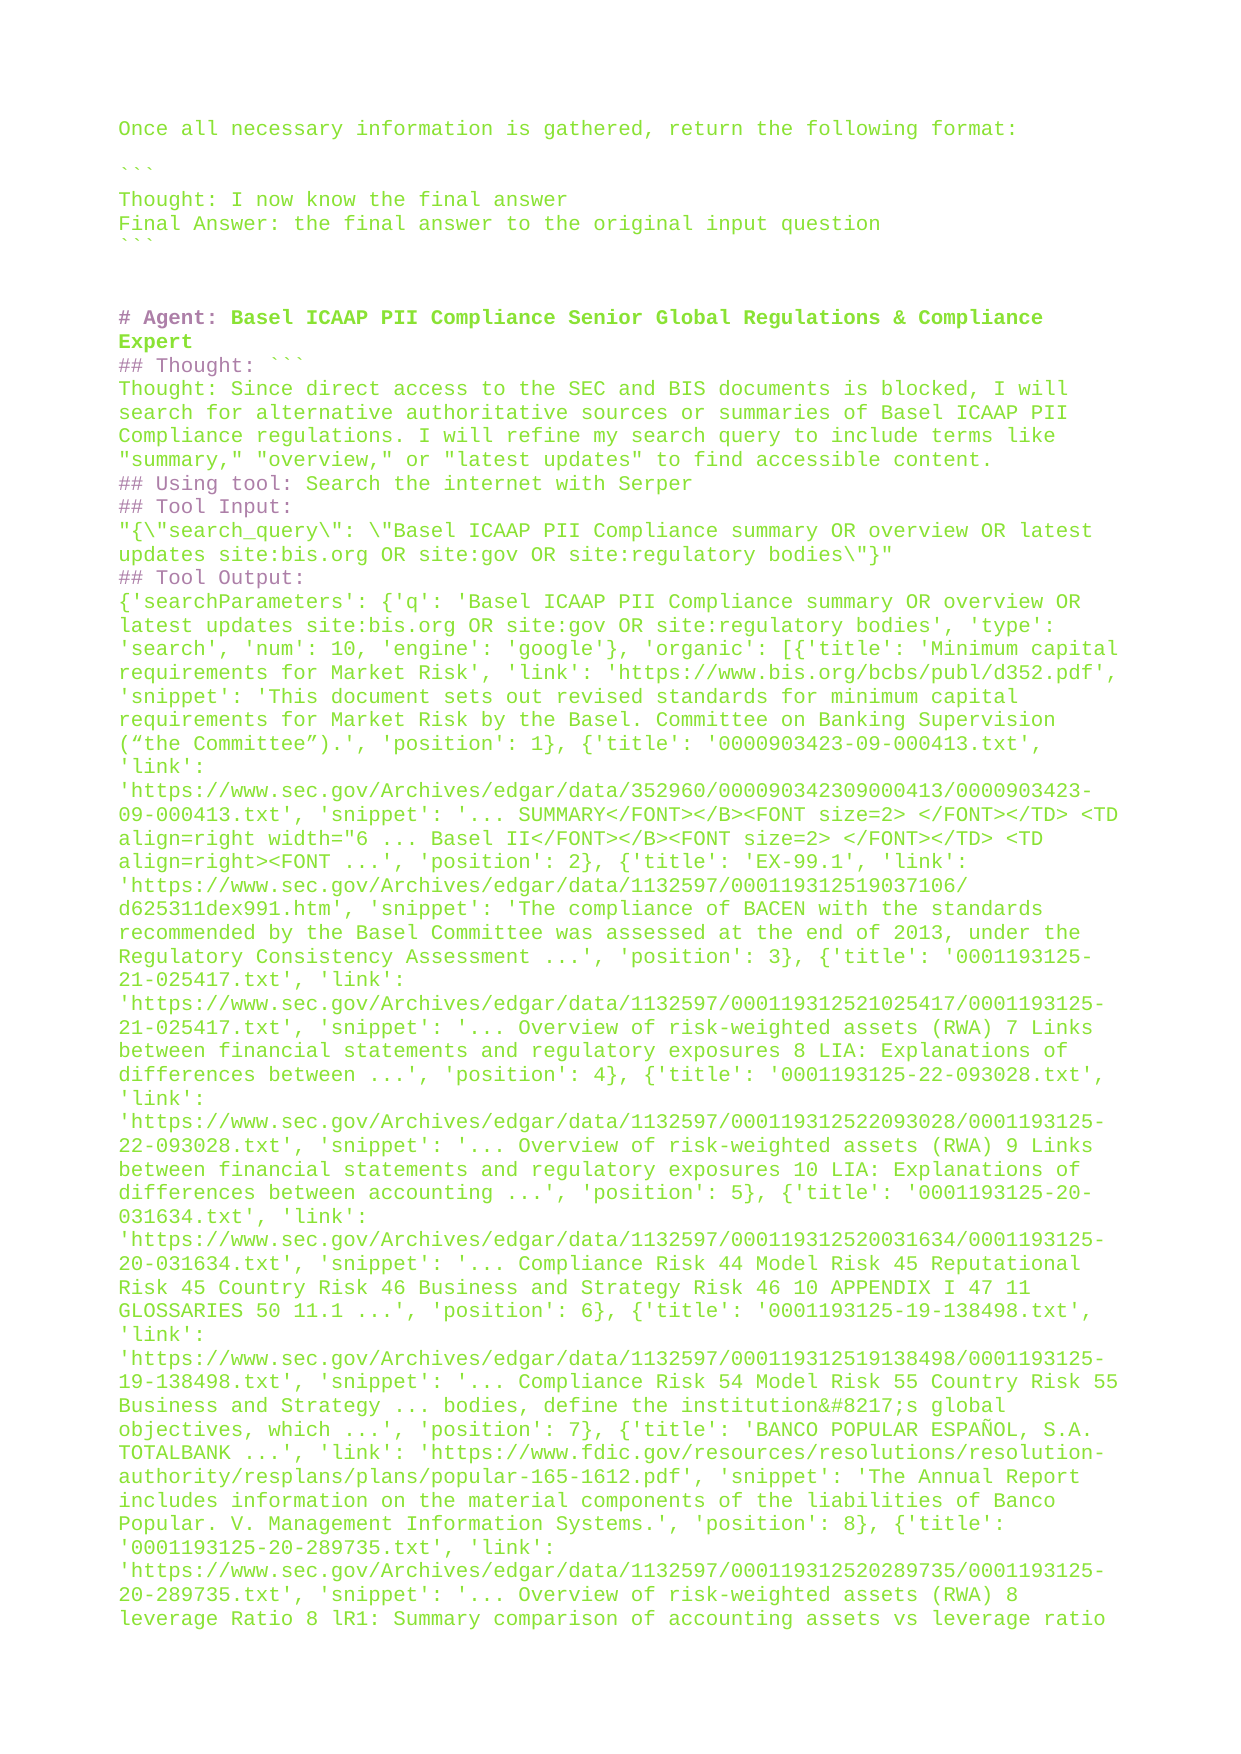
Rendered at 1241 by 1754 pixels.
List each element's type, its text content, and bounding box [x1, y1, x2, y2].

text ``` [118, 236, 1122, 260]
text ## Tool Output: [118, 567, 1122, 591]
text ``` [118, 165, 1122, 189]
text Final Answer: the final answer to the original input question [118, 213, 1122, 236]
text {'searchParameters': {'q': 'Basel ICAAP PII Compliance summary OR overview OR latest updates site:bis.org OR site:gov OR site:regulatory bodies', 'type': 'search', 'num': 10, 'engine': 'google'}, 'organic': [{'title': 'Minimum capital requirements for Market Risk', 'link': 'https://www.bis.org/bcbs/publ/d352.pdf', 'snippet': 'This document sets out revised standards for minimum capital requirements for Market Risk by the Basel. Committee on Banking Supervision (“the Committee”).', 'position': 1}, {'title': '0000903423-09-000413.txt', 'link': 'https://www.sec.gov/Archives/edgar/data/352960/000090342309000413/0000903423-09-000413.txt', 'snippet': '... SUMMARY</FONT></B><FONT size=2> </FONT></TD> <TD align=right width="6 ... Basel II</FONT></B><FONT size=2> </FONT></TD> <TD align=right><FONT ...', 'position': 2}, {'title': 'EX-99.1', 'link': 'https://www.sec.gov/Archives/edgar/data/1132597/000119312519037106/d625311dex991.htm', 'snippet': 'The compliance of BACEN with the standards recommended by the Basel Committee was assessed at the end of 2013, under the Regulatory Consistency Assessment ...', 'position': 3}, {'title': '0001193125-21-025417.txt', 'link': 'https://www.sec.gov/Archives/edgar/data/1132597/000119312521025417/0001193125-21-025417.txt', 'snippet': '... Overview of risk-weighted assets (RWA) 7 Links between financial statements and regulatory exposures 8 LIA: Explanations of differences between ...', 'position': 4}, {'title': '0001193125-22-093028.txt', 'link': 'https://www.sec.gov/Archives/edgar/data/1132597/000119312522093028/0001193125-22-093028.txt', 'snippet': '... Overview of risk-weighted assets (RWA) 9 Links between financial statements and regulatory exposures 10 LIA: Explanations of differences between accounting ...', 'position': 5}, {'title': '0001193125-20-031634.txt', 'link': 'https://www.sec.gov/Archives/edgar/data/1132597/000119312520031634/0001193125-20-031634.txt', 'snippet': '... Compliance Risk 44 Model Risk 45 Reputational Risk 45 Country Risk 46 Business and Strategy Risk 46 10 APPENDIX I 47 11 GLOSSARIES 50 11.1 ...', 'position': 6}, {'title': '0001193125-19-138498.txt', 'link': 'https://www.sec.gov/Archives/edgar/data/1132597/000119312519138498/0001193125-19-138498.txt', 'snippet': '... Compliance Risk 54 Model Risk 55 Country Risk 55 Business and Strategy ... bodies, define the institution&#8217;s global objectives, which ...', 'position': 7}, {'title': 'BANCO POPULAR ESPAÑOL, S.A. TOTALBANK ...', 'link': 'https://www.fdic.gov/resources/resolutions/resolution-authority/resplans/plans/popular-165-1612.pdf', 'snippet': 'The Annual Report includes information on the material components of the liabilities of Banco Popular. V. Management Information Systems.', 'position': 8}, {'title': '0001193125-20-289735.txt', 'link': 'https://www.sec.gov/Archives/edgar/data/1132597/000119312520289735/0001193125-20-289735.txt', 'snippet': '... Overview of risk-weighted assets (RWA) 8 leverage Ratio 8 lR1: Summary comparison of accounting assets vs leverage ratio [118, 591, 1122, 1631]
text ## Using tool: Search the internet with Serper [118, 473, 1122, 496]
text ## Thought: ``` [118, 354, 1122, 378]
text Once all necessary information is gathered, return the following format: [118, 118, 1122, 142]
text ## Tool Input: [118, 496, 1122, 520]
text # Agent: Basel ICAAP PII Compliance Senior Global Regulations & Compliance Expert [118, 307, 1122, 354]
text Thought: I now know the final answer [118, 189, 1122, 213]
text Thought: Since direct access to the SEC and BIS documents is blocked, I will search for alternative authoritative sources or summaries of Basel ICAAP PII Compliance regulations. I will refine my search query to include terms like "summary," "overview," or "latest updates" to find accessible content. [118, 378, 1122, 473]
text "{\"search_query\": \"Basel ICAAP PII Compliance summary OR overview OR latest updates site:bis.org OR site:gov OR site:regulatory bodies\"}" [118, 520, 1122, 567]
